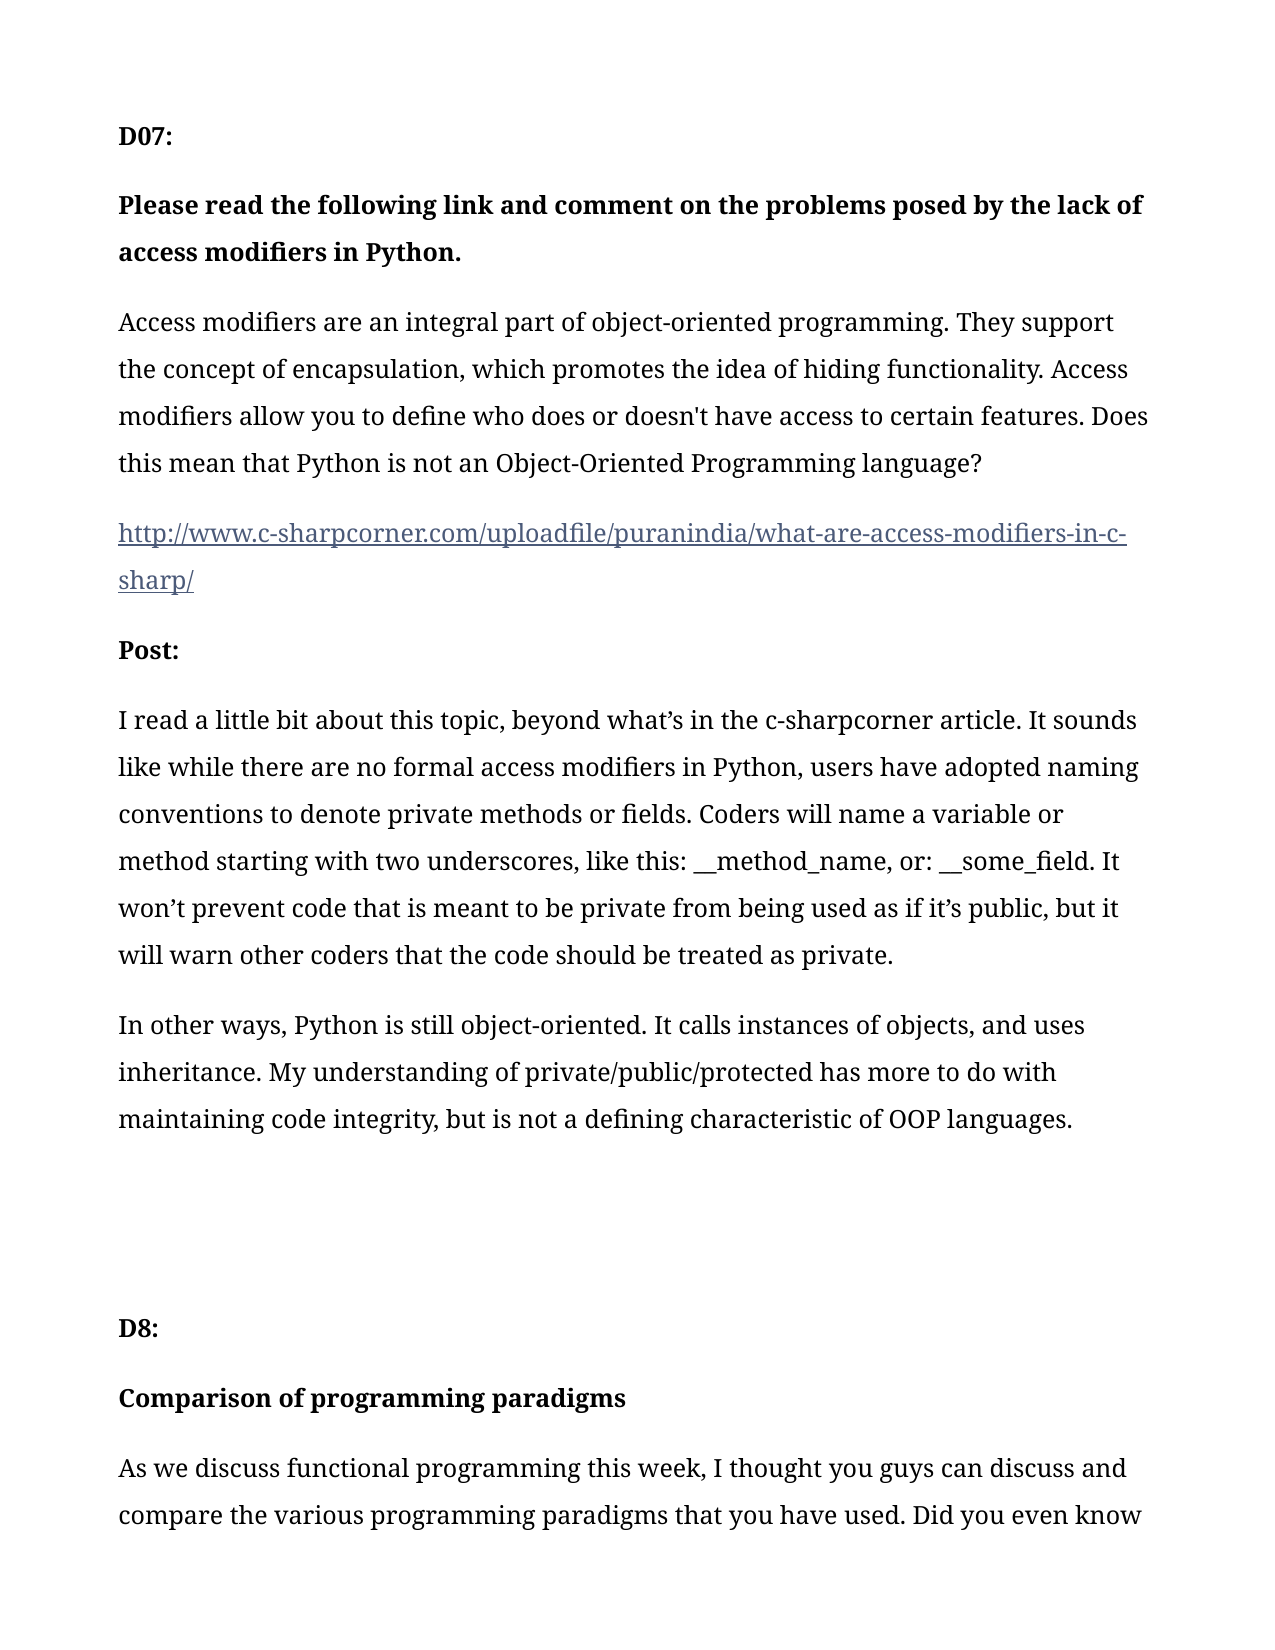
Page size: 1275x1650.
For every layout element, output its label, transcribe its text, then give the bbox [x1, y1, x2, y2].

text Please read the following link and comment on the problems posed by the lack of access modifiers in Python. [118, 188, 1157, 269]
text http://www.c-sharpcorner.com/uploadfile/puranindia/what-are-access-modifiers-in-c-sharp/ [118, 516, 1157, 597]
text D07: [118, 118, 1157, 152]
text I read a little bit about this topic, beyond what’s in the c-sharpcorner article. It sounds like while there are no formal access modifiers in Python, users have adopted naming conventions to denote private methods or fields. Coders will name a variable or method starting with two underscores, like this: __method_name, or: __some_field. It won’t prevent code that is meant to be private from being used as if it’s public, but it will warn other coders that the code should be treated as private. [118, 702, 1157, 971]
text Access modifiers are an integral part of object-oriented programming. They support the concept of encapsulation, which promotes the idea of hiding functionality. Access modifiers allow you to define who does or doesn't have access to certain features. Does this mean that Python is not an Object-Oriented Programming language? [118, 305, 1157, 480]
text Comparison of programming paradigms [118, 1381, 1157, 1415]
text D8: [118, 1311, 1157, 1345]
text In other ways, Python is still object-oriented. It calls instances of objects, and uses inheritance. My understanding of private/public/protected has more to do with maintaining code integrity, but is not a defining characteristic of OOP languages. [118, 1007, 1157, 1135]
text Post: [118, 633, 1157, 667]
text As we discuss functional programming this week, I thought you guys can discuss and compare the various programming paradigms that you have used. Did you even know [118, 1451, 1157, 1532]
